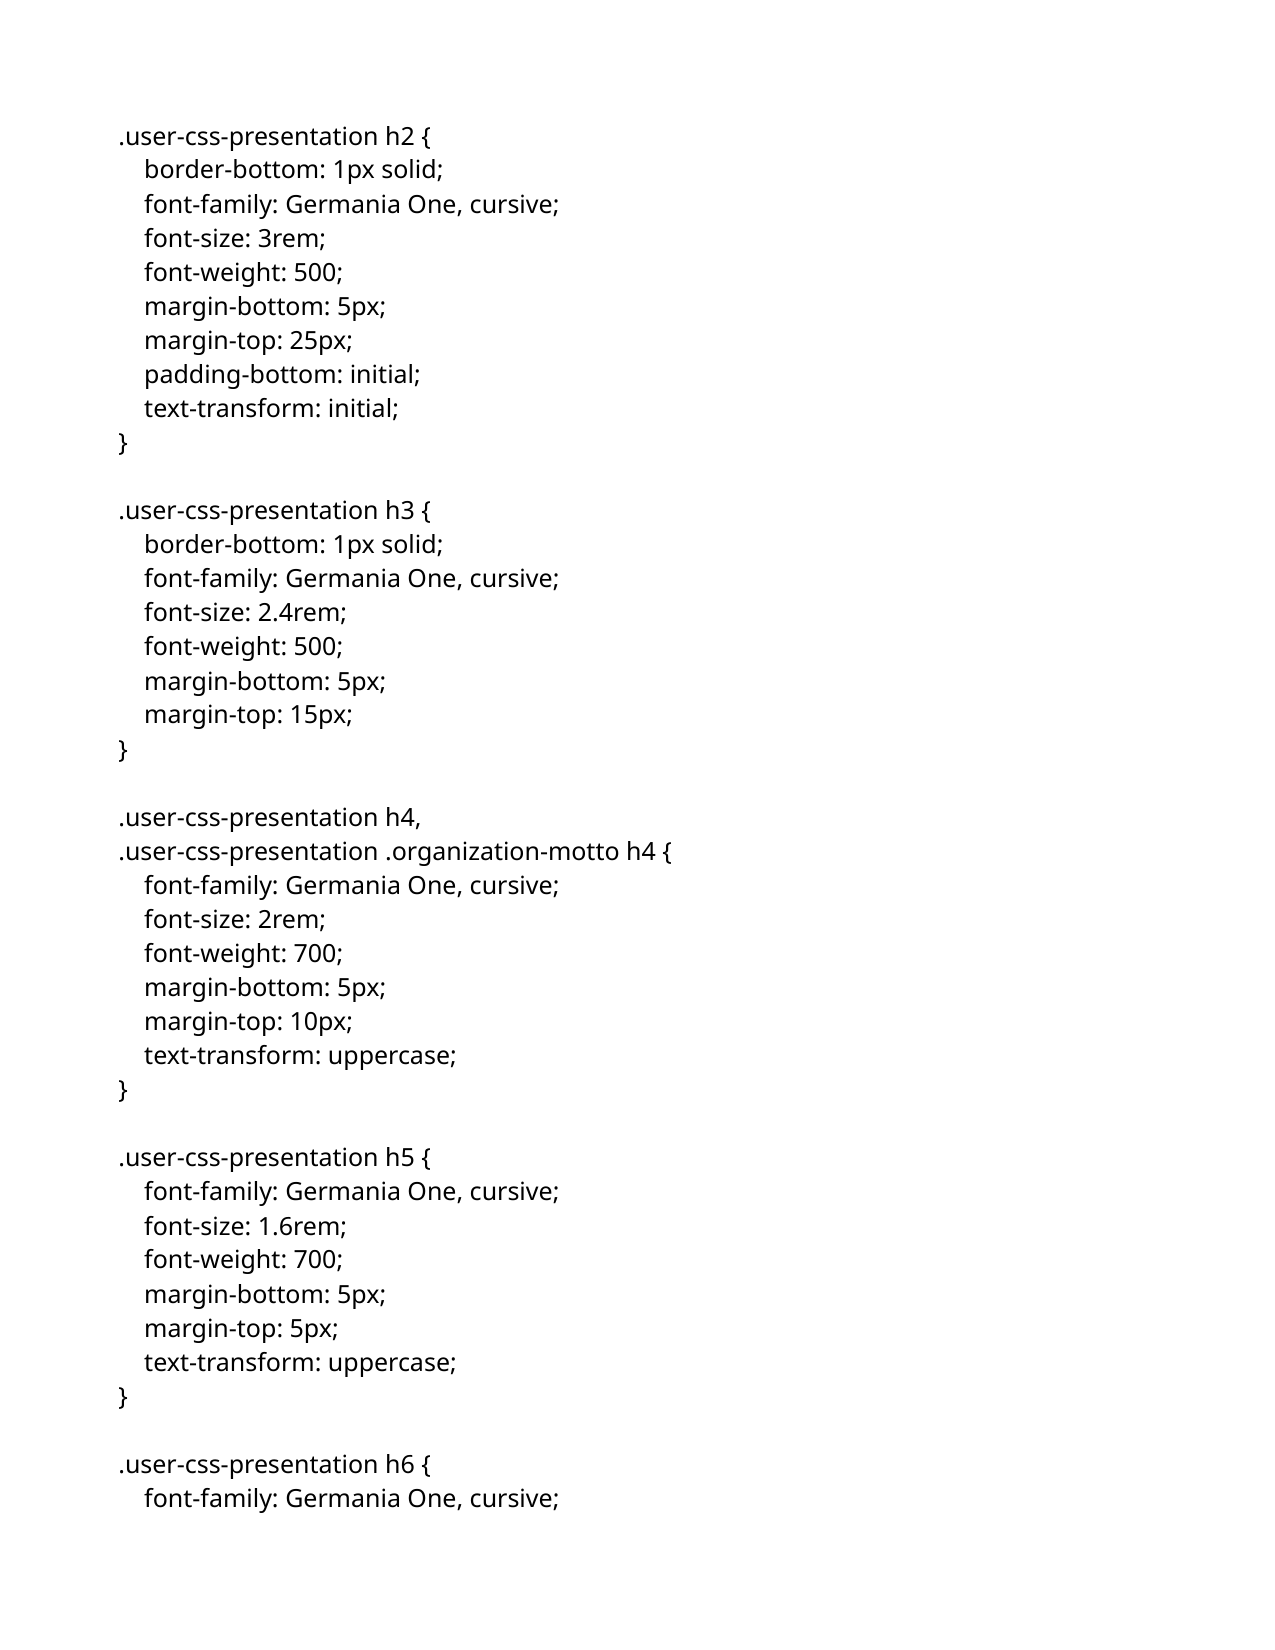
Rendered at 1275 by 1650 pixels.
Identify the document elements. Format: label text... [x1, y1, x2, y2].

text padding-bottom: initial; [118, 357, 1157, 391]
text .user-css-presentation h2 { [118, 118, 1157, 152]
text margin-bottom: 5px; [118, 663, 1157, 697]
text } [118, 1378, 1157, 1412]
text } [118, 425, 1157, 459]
text text-transform: uppercase; [118, 1344, 1157, 1378]
text margin-top: 5px; [118, 1310, 1157, 1344]
text .user-css-presentation h3 { [118, 493, 1157, 527]
text font-size: 3rem; [118, 220, 1157, 254]
text font-family: Germania One, cursive; [118, 1174, 1157, 1208]
text text-transform: initial; [118, 391, 1157, 425]
text margin-top: 10px; [118, 1004, 1157, 1038]
text font-size: 2.4rem; [118, 595, 1157, 629]
text font-weight: 500; [118, 254, 1157, 288]
text .user-css-presentation h5 { [118, 1140, 1157, 1174]
text font-weight: 500; [118, 629, 1157, 663]
text margin-bottom: 5px; [118, 288, 1157, 322]
text font-size: 2rem; [118, 902, 1157, 936]
text font-family: Germania One, cursive; [118, 561, 1157, 595]
text } [118, 1072, 1157, 1106]
text margin-top: 15px; [118, 697, 1157, 731]
text font-size: 1.6rem; [118, 1208, 1157, 1242]
text } [118, 731, 1157, 765]
text font-family: Germania One, cursive; [118, 1481, 1157, 1515]
text border-bottom: 1px solid; [118, 527, 1157, 561]
text font-family: Germania One, cursive; [118, 186, 1157, 220]
text .user-css-presentation h6 { [118, 1447, 1157, 1481]
text font-weight: 700; [118, 1242, 1157, 1276]
text font-family: Germania One, cursive; [118, 867, 1157, 902]
text border-bottom: 1px solid; [118, 152, 1157, 186]
text margin-bottom: 5px; [118, 970, 1157, 1004]
text margin-top: 25px; [118, 322, 1157, 357]
text .user-css-presentation h4, [118, 799, 1157, 833]
text margin-bottom: 5px; [118, 1276, 1157, 1310]
text text-transform: uppercase; [118, 1038, 1157, 1072]
text .user-css-presentation .organization-motto h4 { [118, 833, 1157, 867]
text font-weight: 700; [118, 936, 1157, 970]
